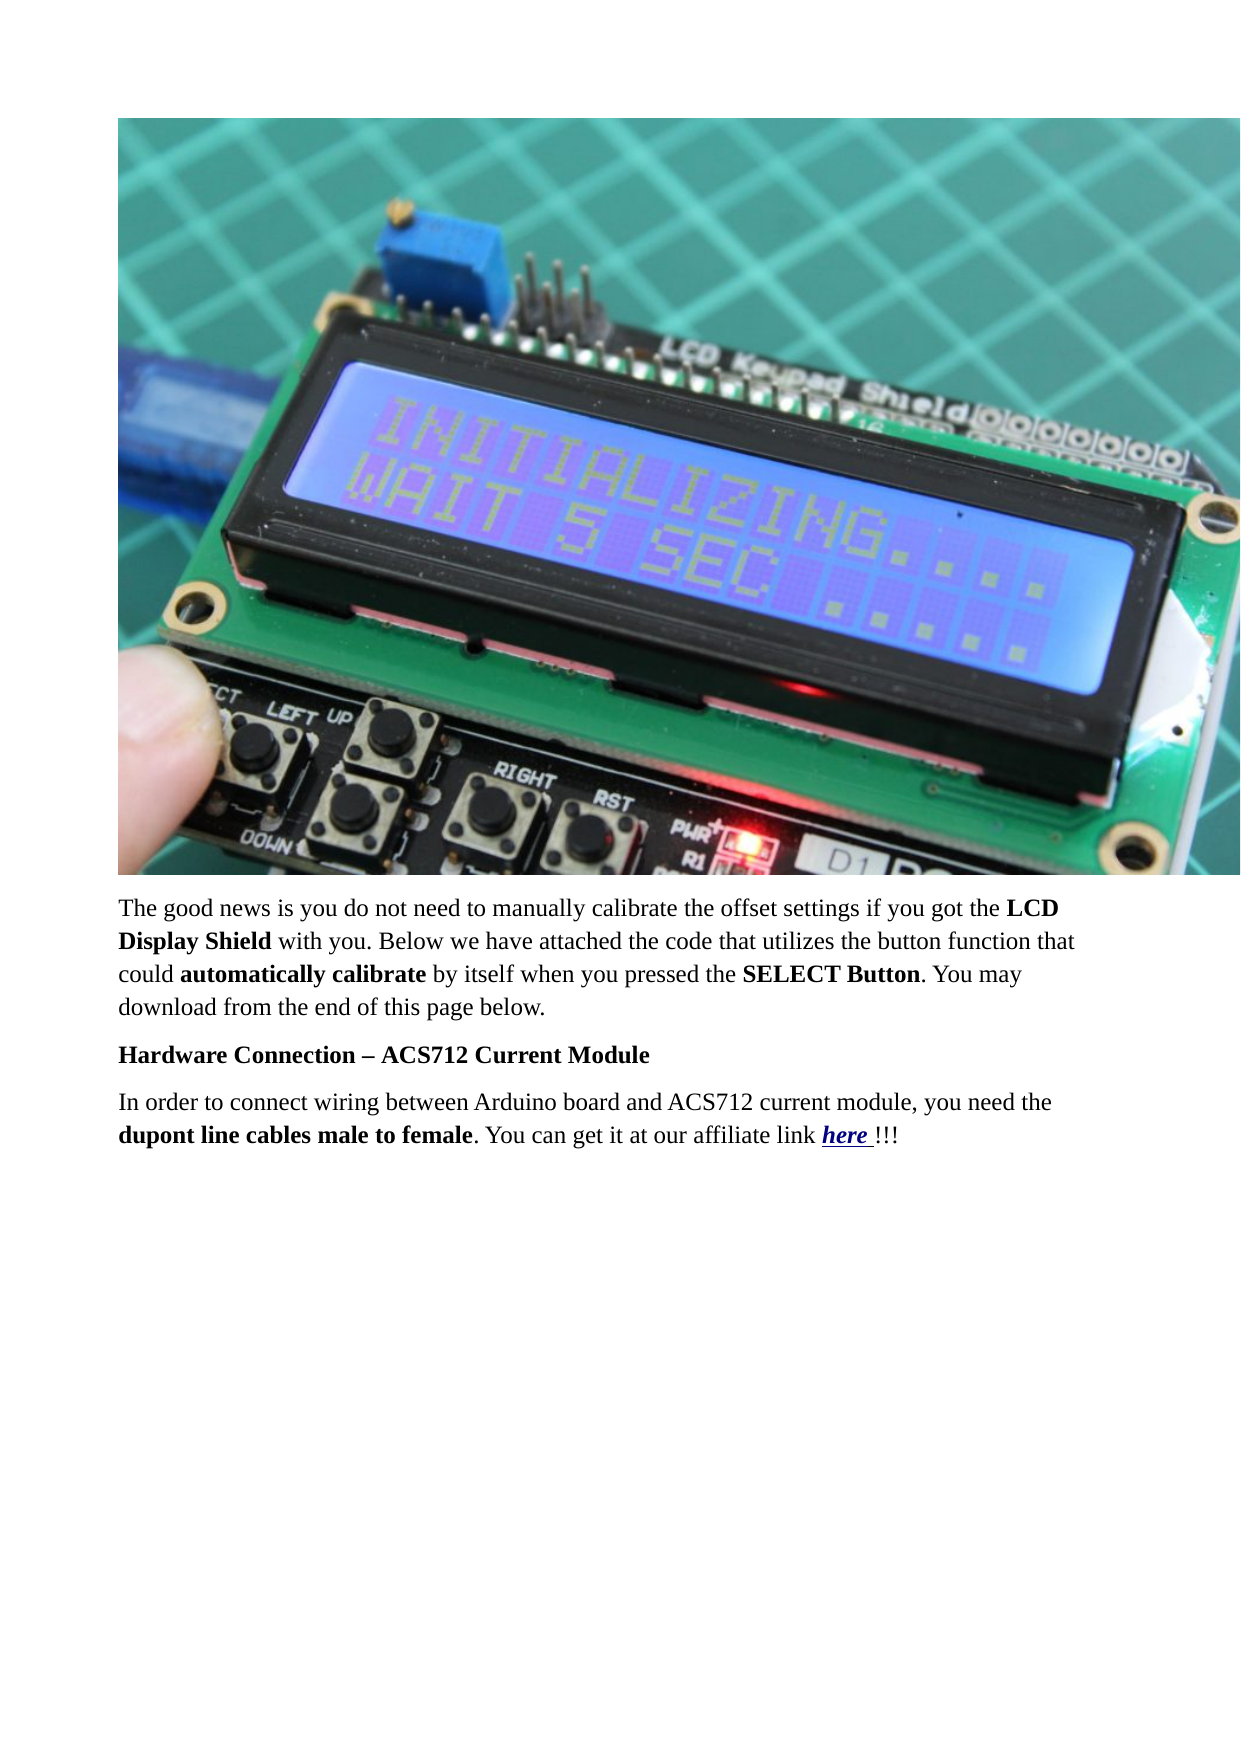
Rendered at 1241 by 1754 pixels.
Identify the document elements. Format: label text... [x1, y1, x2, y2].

text The good news is you do not need to manually calibrate the offset settings if you got the LCD Display Shield with you. Below we have attached the code that utilizes the button function that could automatically calibrate by itself when you pressed the SELECT Button. You may download from the end of this page below. [118, 893, 1122, 1021]
picture [118, 118, 1241, 875]
text In order to connect wiring between Arduino board and ACS712 current module, you need the dupont line cables male to female. You can get it at our affiliate link here !!! [118, 1087, 1122, 1149]
text Hardware Connection – ACS712 Current Module [118, 1040, 1122, 1069]
